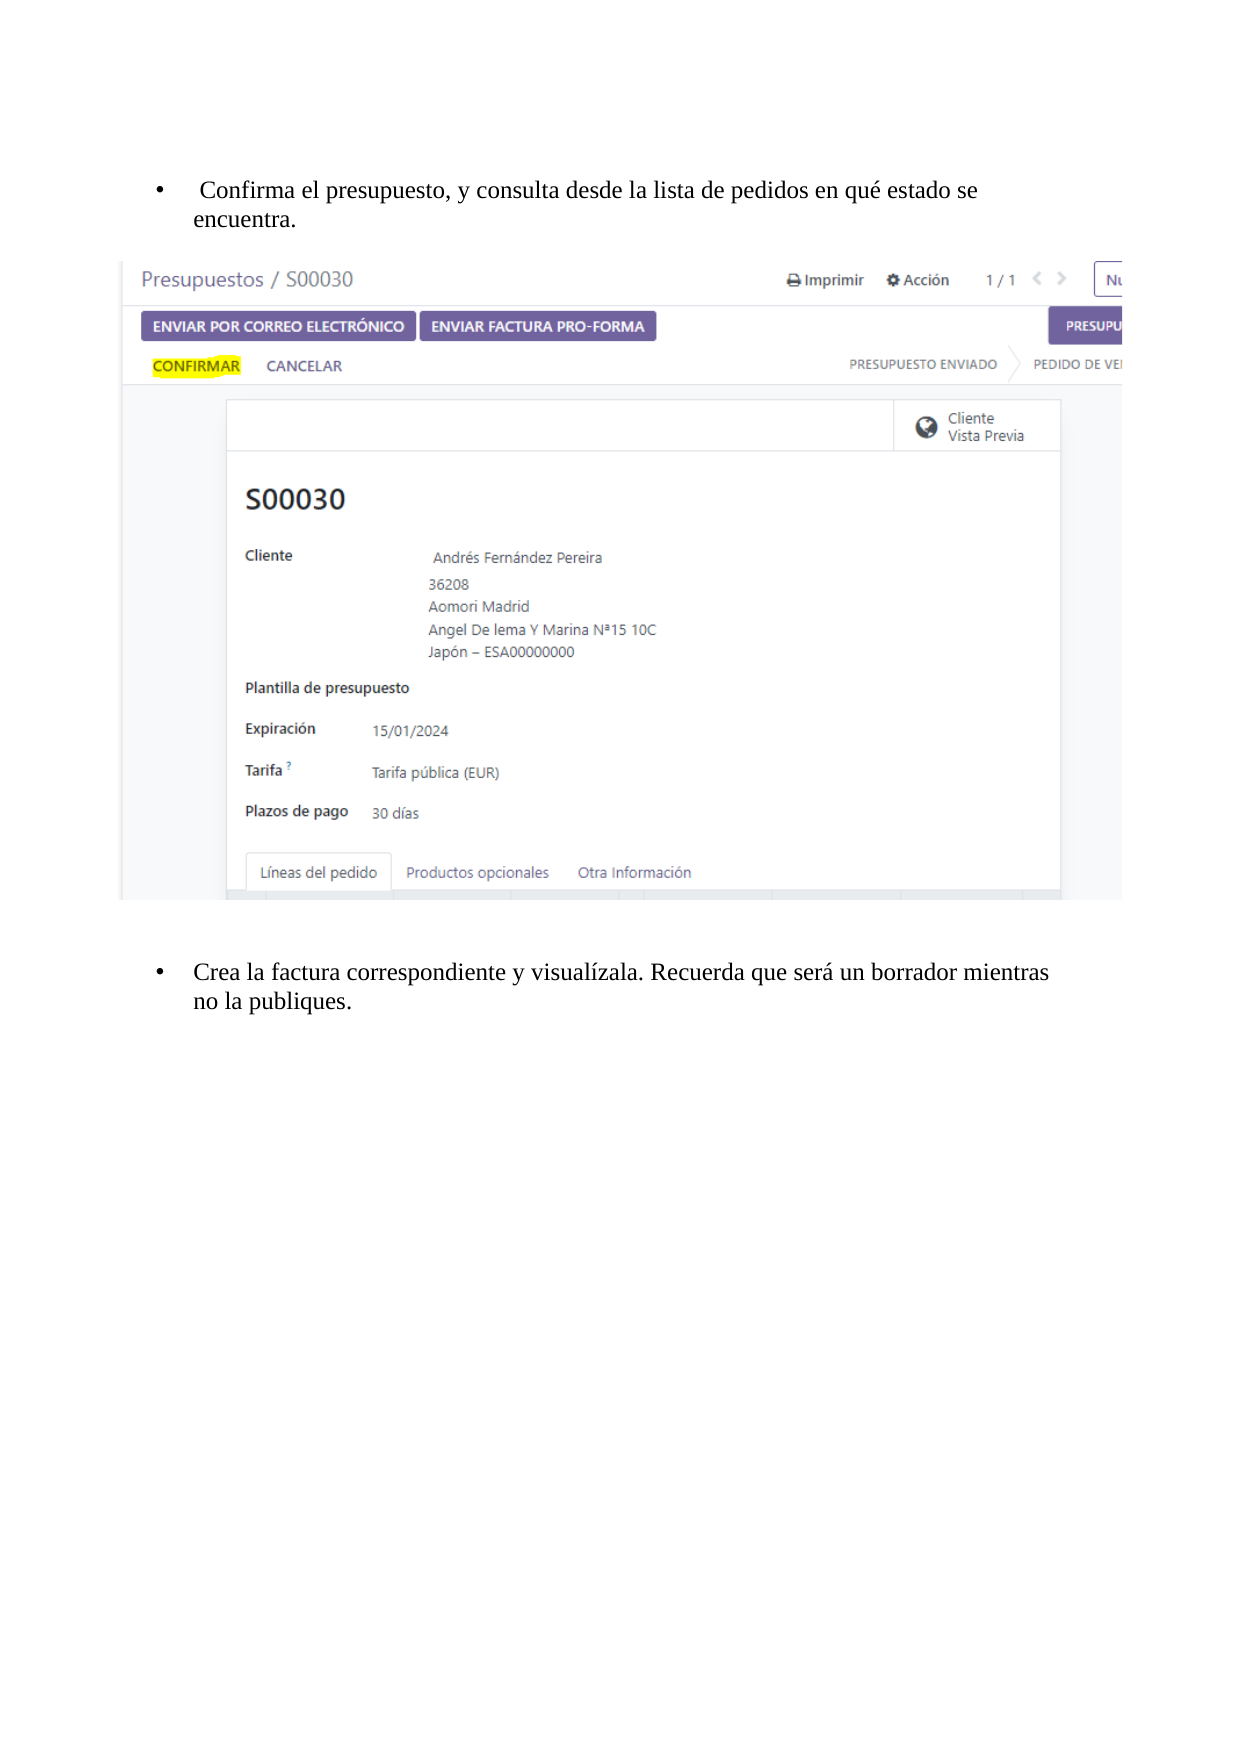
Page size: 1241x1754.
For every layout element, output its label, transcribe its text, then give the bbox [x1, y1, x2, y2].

picture [118, 261, 1123, 900]
list no la publiques. [156, 986, 1122, 1014]
list encuentra. [156, 204, 1122, 233]
list Crea la factura correspondiente y visualízala. Recuerda que será un borrador mientras [156, 957, 1122, 986]
list Confirma el presupuesto, y consulta desde la lista de pedidos en qué estado se [156, 176, 1122, 204]
